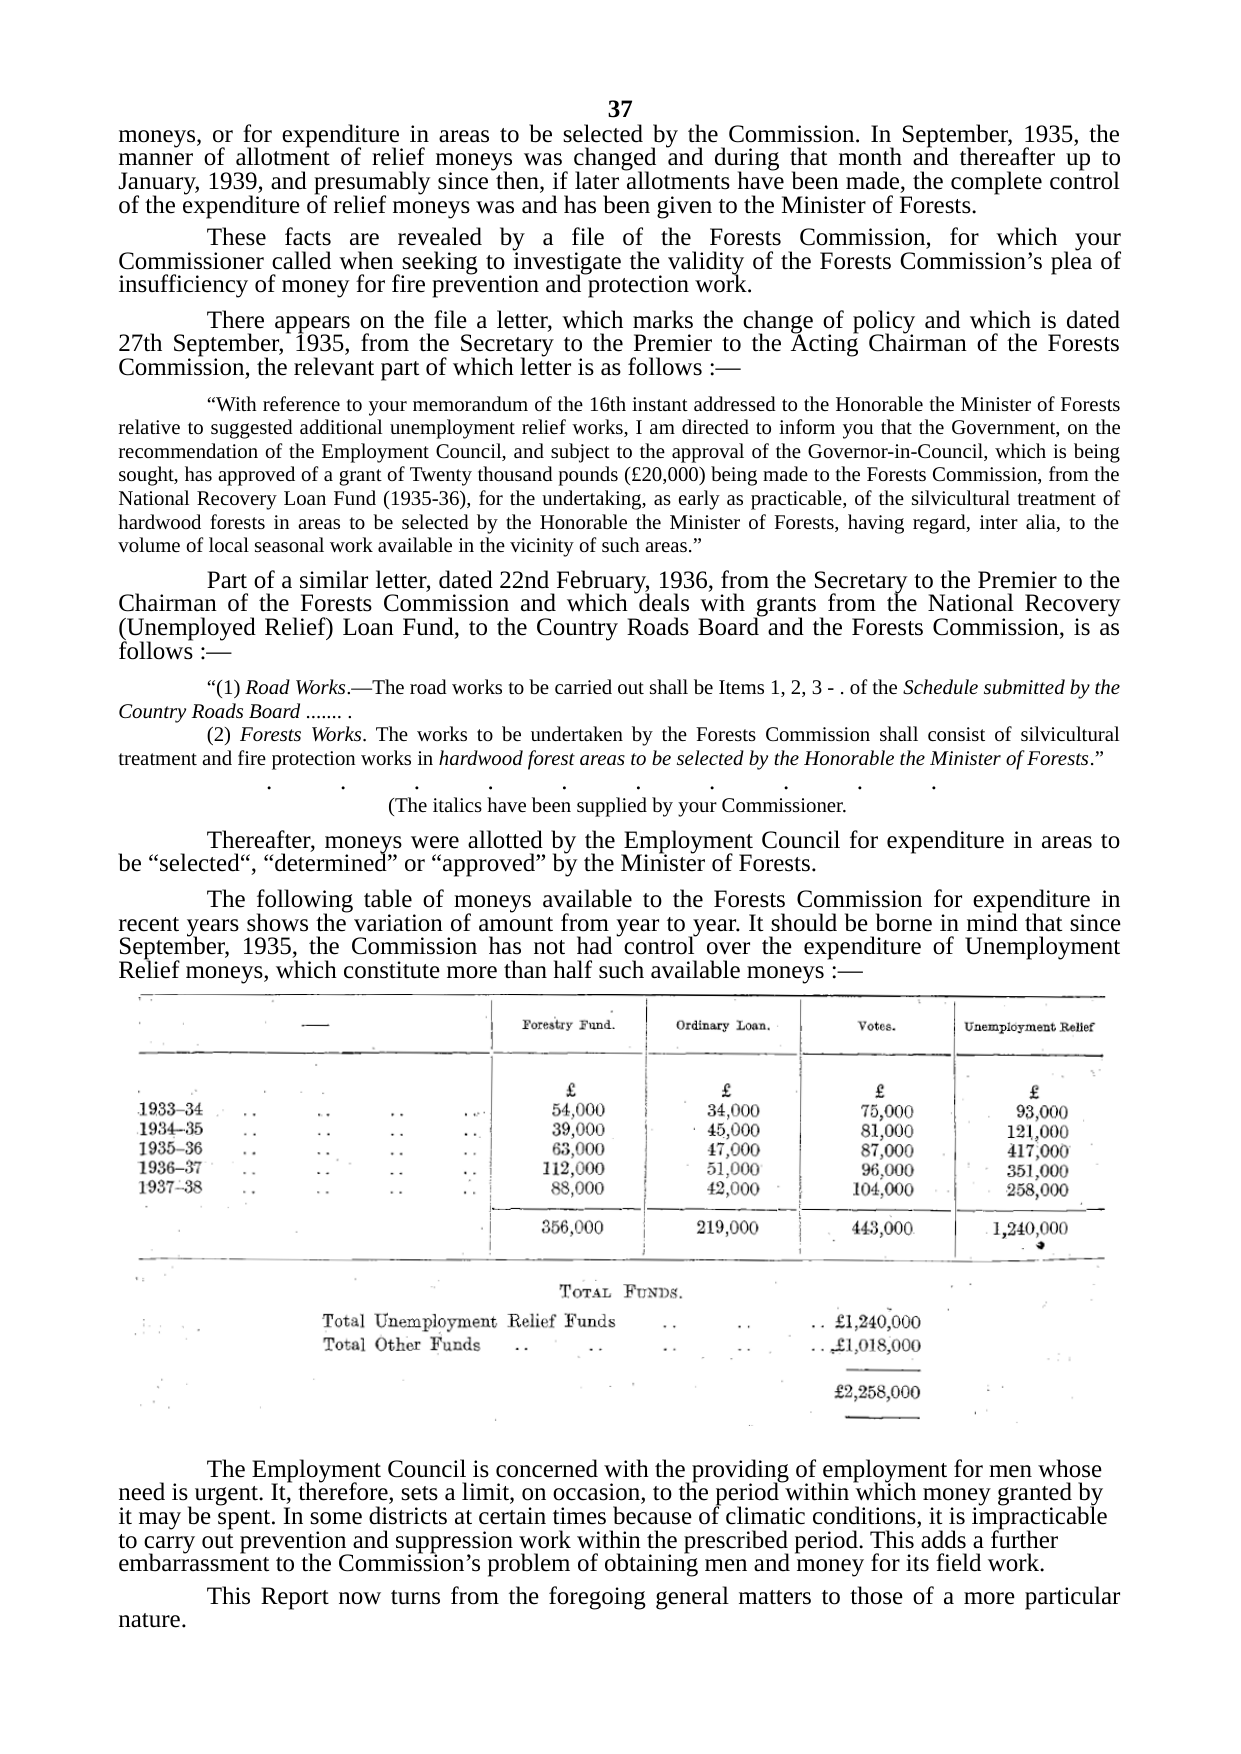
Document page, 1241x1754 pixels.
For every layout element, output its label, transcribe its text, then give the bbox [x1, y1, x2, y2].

text . . . . . . . . . . [118, 770, 1122, 794]
text The following table of moneys available to the Forests Commission for expenditure in recent years shows the variation of amount from year to year. It should be borne in mind that since September, 1935, the Commission has not had control over the expenditure of Unemployment Relief moneys, which constitute more than half such available moneys :— [118, 888, 1122, 983]
text Part of a similar letter, dated 22nd February, 1936, from the Secretary to the Premier to the Chairman of the Forests Commission and which deals with grants from the National Recovery (Unemployed Relief) Loan Fund, to the Country Roads Board and the Forests Commission, is as follows :— [118, 569, 1122, 664]
text These facts are revealed by a file of the Forests Commission, for which your Commissioner called when seeking to investigate the validity of the Forests Commission’s plea of insufficiency of money for fire prevention and protection work. [118, 227, 1122, 298]
text Thereafter, moneys were allotted by the Employment Council for expenditure in areas to be “selected“, “determined” or “approved” by the Minister of Forests. [118, 829, 1122, 877]
text “With reference to your memorandum of the 16th instant addressed to the Honorable the Minister of Forests relative to suggested additional unemployment relief works, I am directed to inform you that the Government, on the recommendation of the Employment Council, and subject to the approval of the Governor-in-Council, which is being sought, has approved of a grant of Twenty thousand pounds (£20,000) being made to the Forests Commission, from the National Recovery Loan Fund (1935-36), for the undertaking, as early as practicable, of the silvicultural treatment of hardwood forests in areas to be selected by the Honorable the Minister of Forests, having regard, inter alia, to the volume of local seasonal work available in the vicinity of such areas.” [118, 392, 1122, 558]
text The Employment Council is concerned with the providing of employment for men whose need is urgent. It, therefore, sets a limit, on occasion, to the period within which money granted by it may be spent. In some districts at certain times because of climatic conditions, it is impracticable to carry out prevention and suppression work within the prescribed period. This adds a further embarrassment to the Commission’s problem of obtaining men and money for its field work. [118, 1458, 1122, 1576]
picture [133, 994, 1107, 1426]
text There appears on the file a letter, which marks the change of policy and which is dated 27th September, 1935, from the Secretary to the Premier to the Acting Chairman of the Forests Commission, the relevant part of which letter is as follows :— [118, 309, 1122, 380]
text (2) Forests Works. The works to be undertaken by the Forests Commission shall consist of silvicultural treatment and fire protection works in hardwood forest areas to be selected by the Honorable the Minister of Forests.” [118, 723, 1122, 770]
text “(1) Road Works.—The road works to be carried out shall be Items 1, 2, 3 - . of the Schedule submitted by the Country Roads Board ....... . [118, 676, 1122, 723]
text moneys, or for expenditure in areas to be selected by the Commission. In September, 1935, the manner of allotment of relief moneys was changed and during that month and thereafter up to January, 1939, and presumably since then, if later allotments have been made, the complete control of the expenditure of relief moneys was and has been given to the Minister of Forests. [118, 123, 1122, 218]
text This Report now turns from the foregoing general matters to those of a more particular nature. [118, 1585, 1122, 1633]
text (The italics have been supplied by your Commissioner. [118, 794, 1122, 818]
